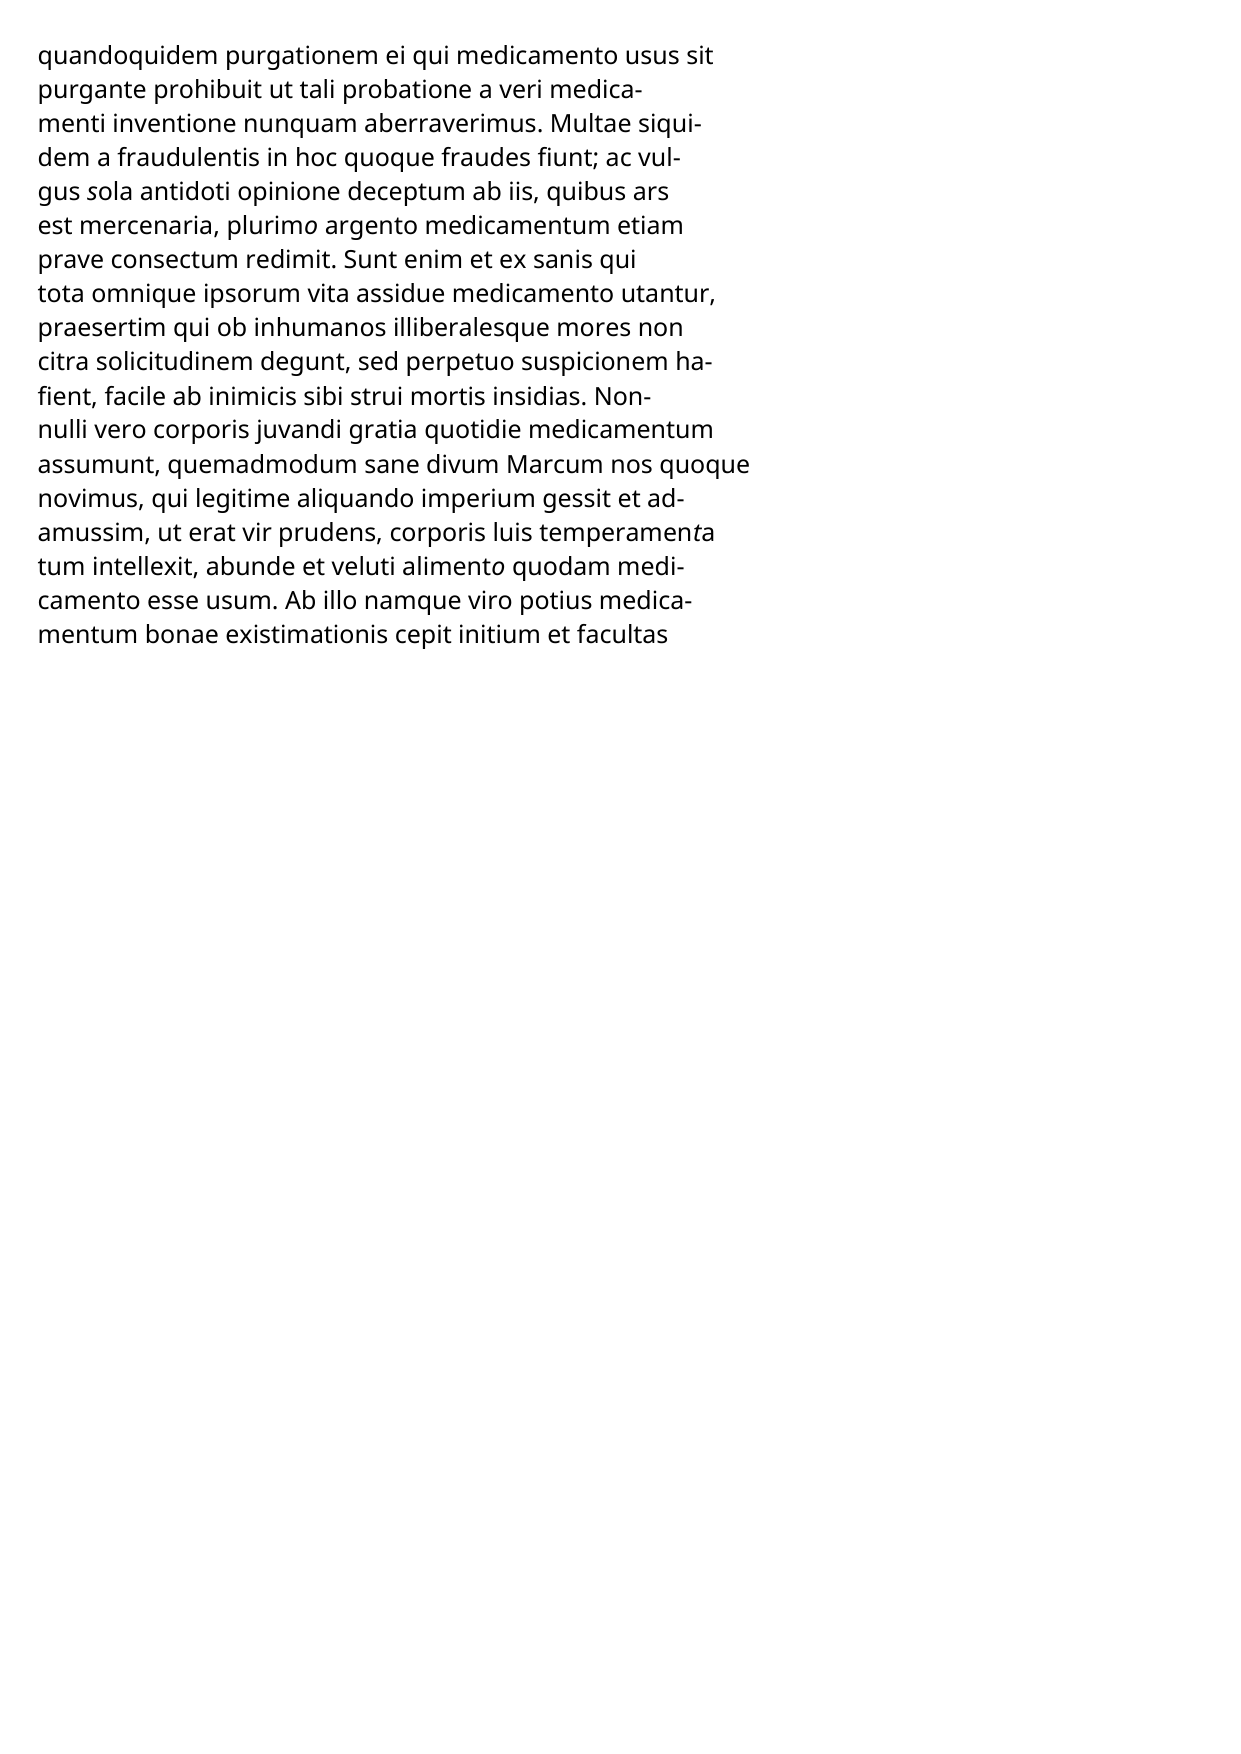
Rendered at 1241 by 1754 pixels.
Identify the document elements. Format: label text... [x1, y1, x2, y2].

text quandoquidem purgationem ei qui medicamento usus sit purgante prohibuit ut tali probatione a veri medica- menti inventione nunquam aberraverimus. Multae siqui- dem a fraudulentis in hoc quoque fraudes fiunt; ac vul- gus sola antidoti opinione deceptum ab iis, quibus ars est mercenaria, plurimo argento medicamentum etiam prave consectum redimit. Sunt enim et ex sanis qui tota omnique ipsorum vita assidue medicamento utantur, praesertim qui ob inhumanos illiberalesque mores non citra solicitudinem degunt, sed perpetuo suspicionem ha- fient, facile ab inimicis sibi strui mortis insidias. Non- nulli vero corporis juvandi gratia quotidie medicamentum assumunt, quemadmodum sane divum Marcum nos quoque novimus, qui legitime aliquando imperium gessit et ad- amussim, ut erat vir prudens, corporis luis temperamenta tum intellexit, abunde et veluti alimento quodam medi- camento esse usum. Ab illo namque viro potius medica- mentum bonae existimationis cepit initium et facultas [37, 37, 1203, 651]
